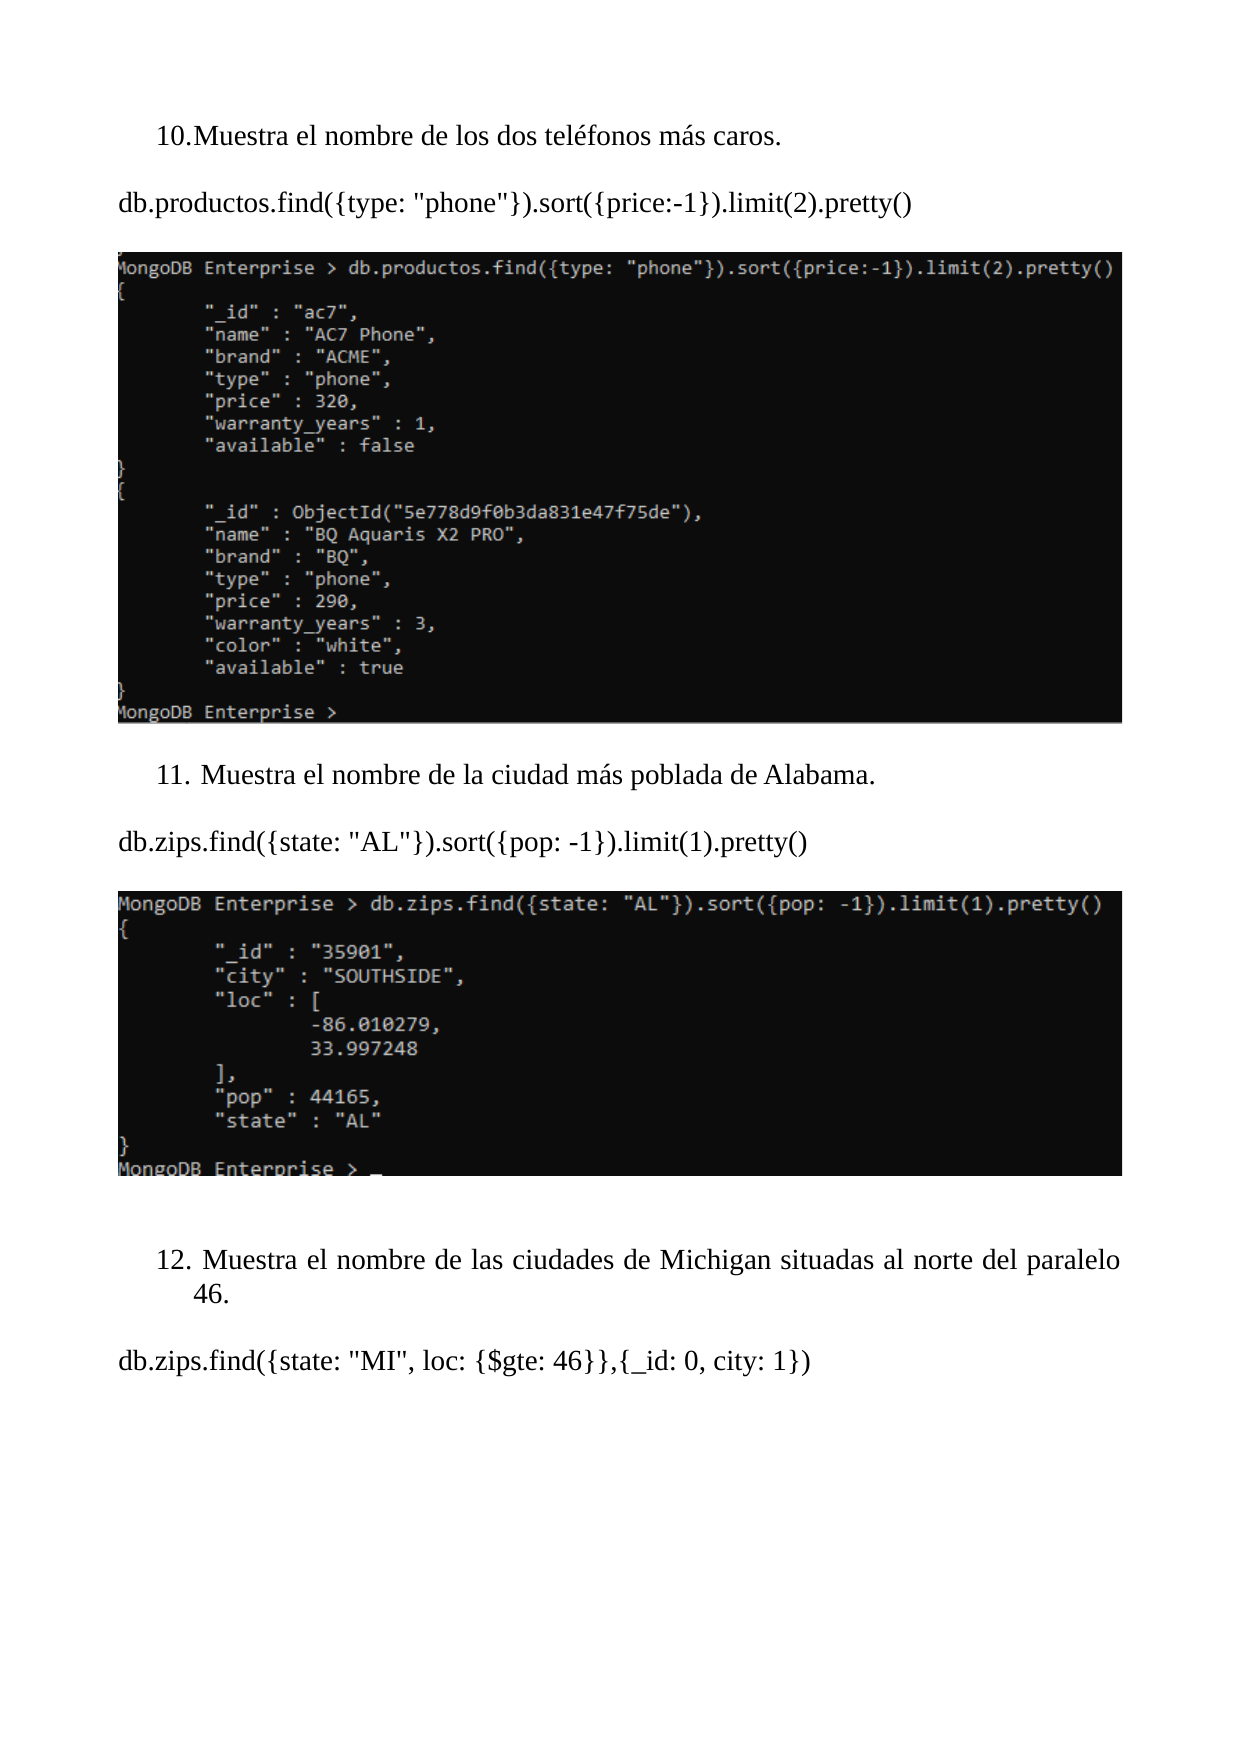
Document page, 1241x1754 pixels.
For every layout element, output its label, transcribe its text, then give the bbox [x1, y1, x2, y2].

text db.zips.find({state: "MI", loc: {$gte: 46}},{_id: 0, city: 1}) [118, 1343, 1122, 1376]
text db.zips.find({state: "AL"}).sort({pop: -1}).limit(1).pretty() [118, 824, 1122, 858]
list Muestra el nombre de los dos teléfonos más caros. [156, 118, 1122, 152]
list Muestra el nombre de las ciudades de Michigan situadas al norte del paralelo 46. [156, 1242, 1122, 1309]
list Muestra el nombre de la ciudad más poblada de Alabama. [156, 757, 1122, 791]
text db.productos.find({type: "phone"}).sort({price:-1}).limit(2).pretty() [118, 185, 1122, 219]
